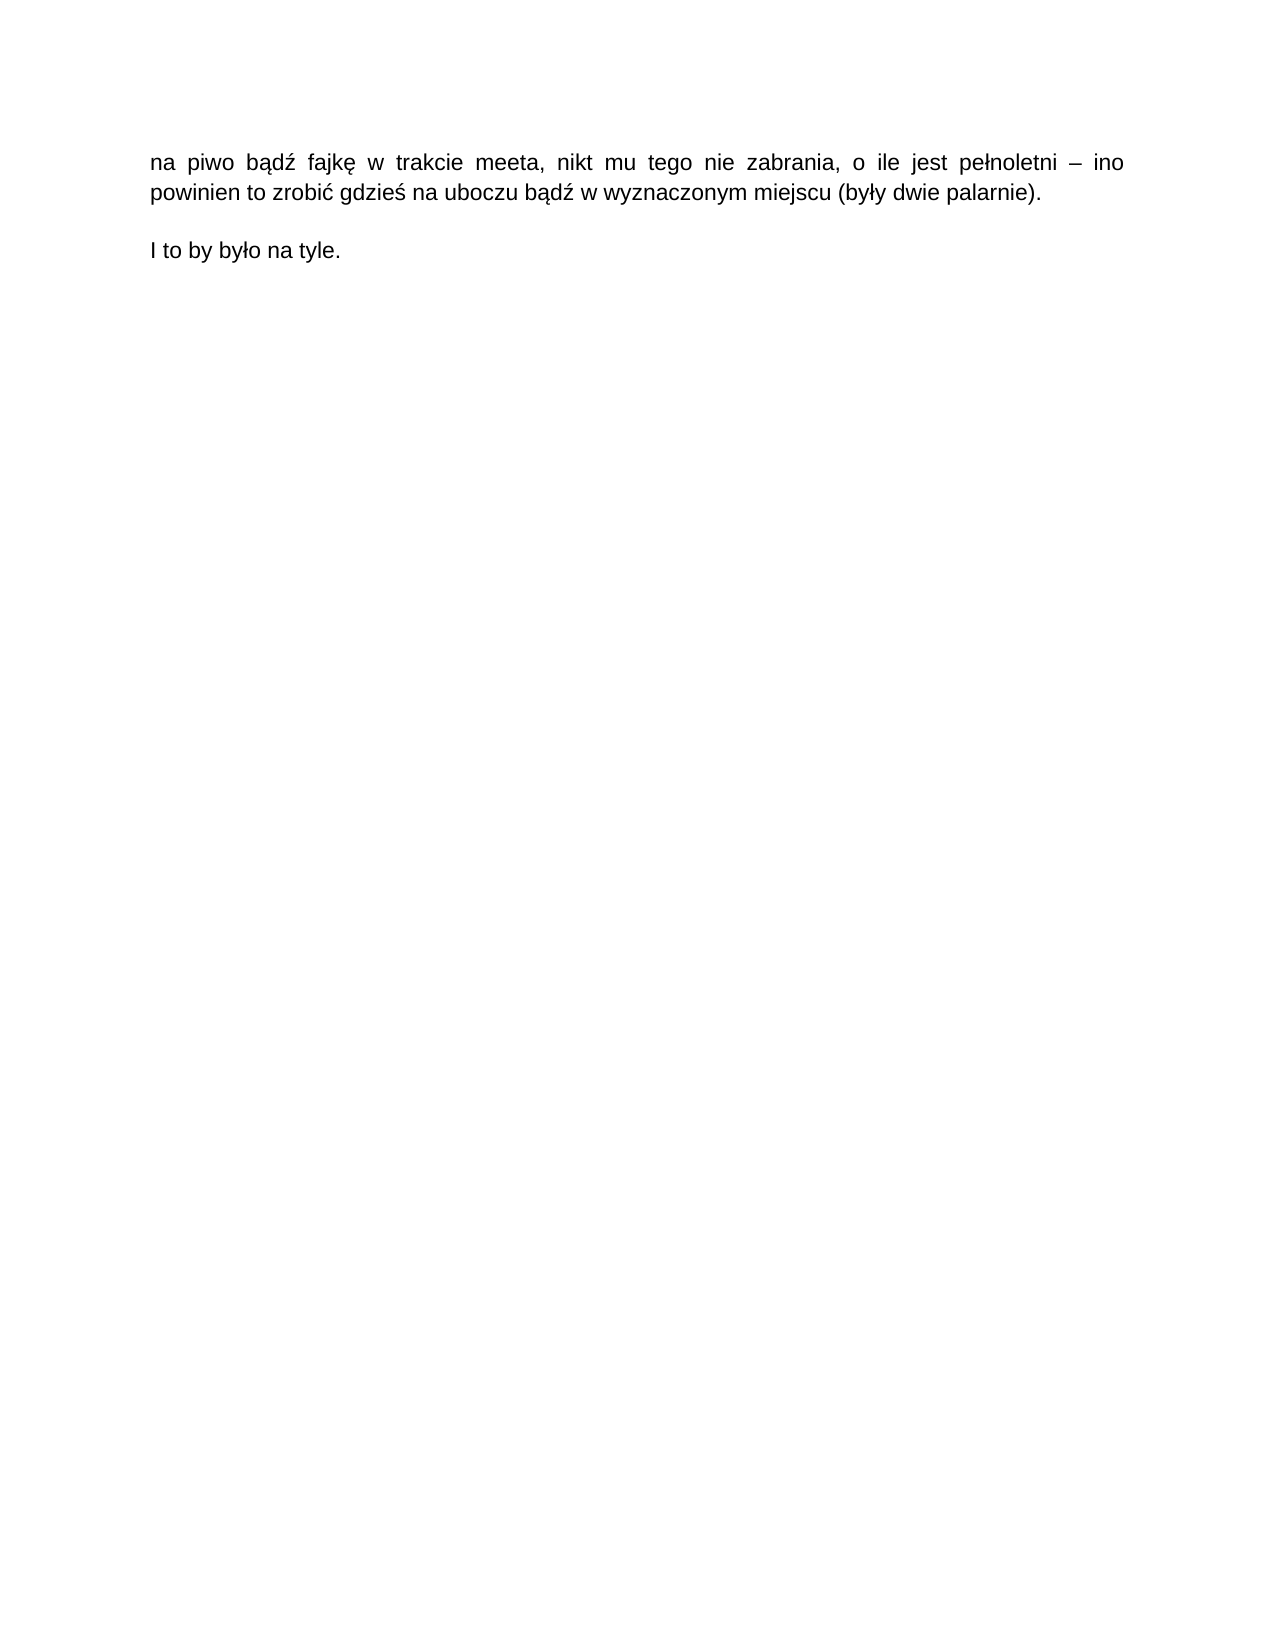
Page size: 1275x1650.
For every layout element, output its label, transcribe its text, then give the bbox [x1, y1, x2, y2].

text na piwo bądź fajkę w trakcie meeta, nikt mu tego nie zabrania, o ile jest pełnoletni – ino powinien to zrobić gdzieś na uboczu bądź w wyznaczonym miejscu (były dwie palarnie). [150, 150, 1125, 205]
text I to by było na tyle. [150, 238, 1125, 264]
